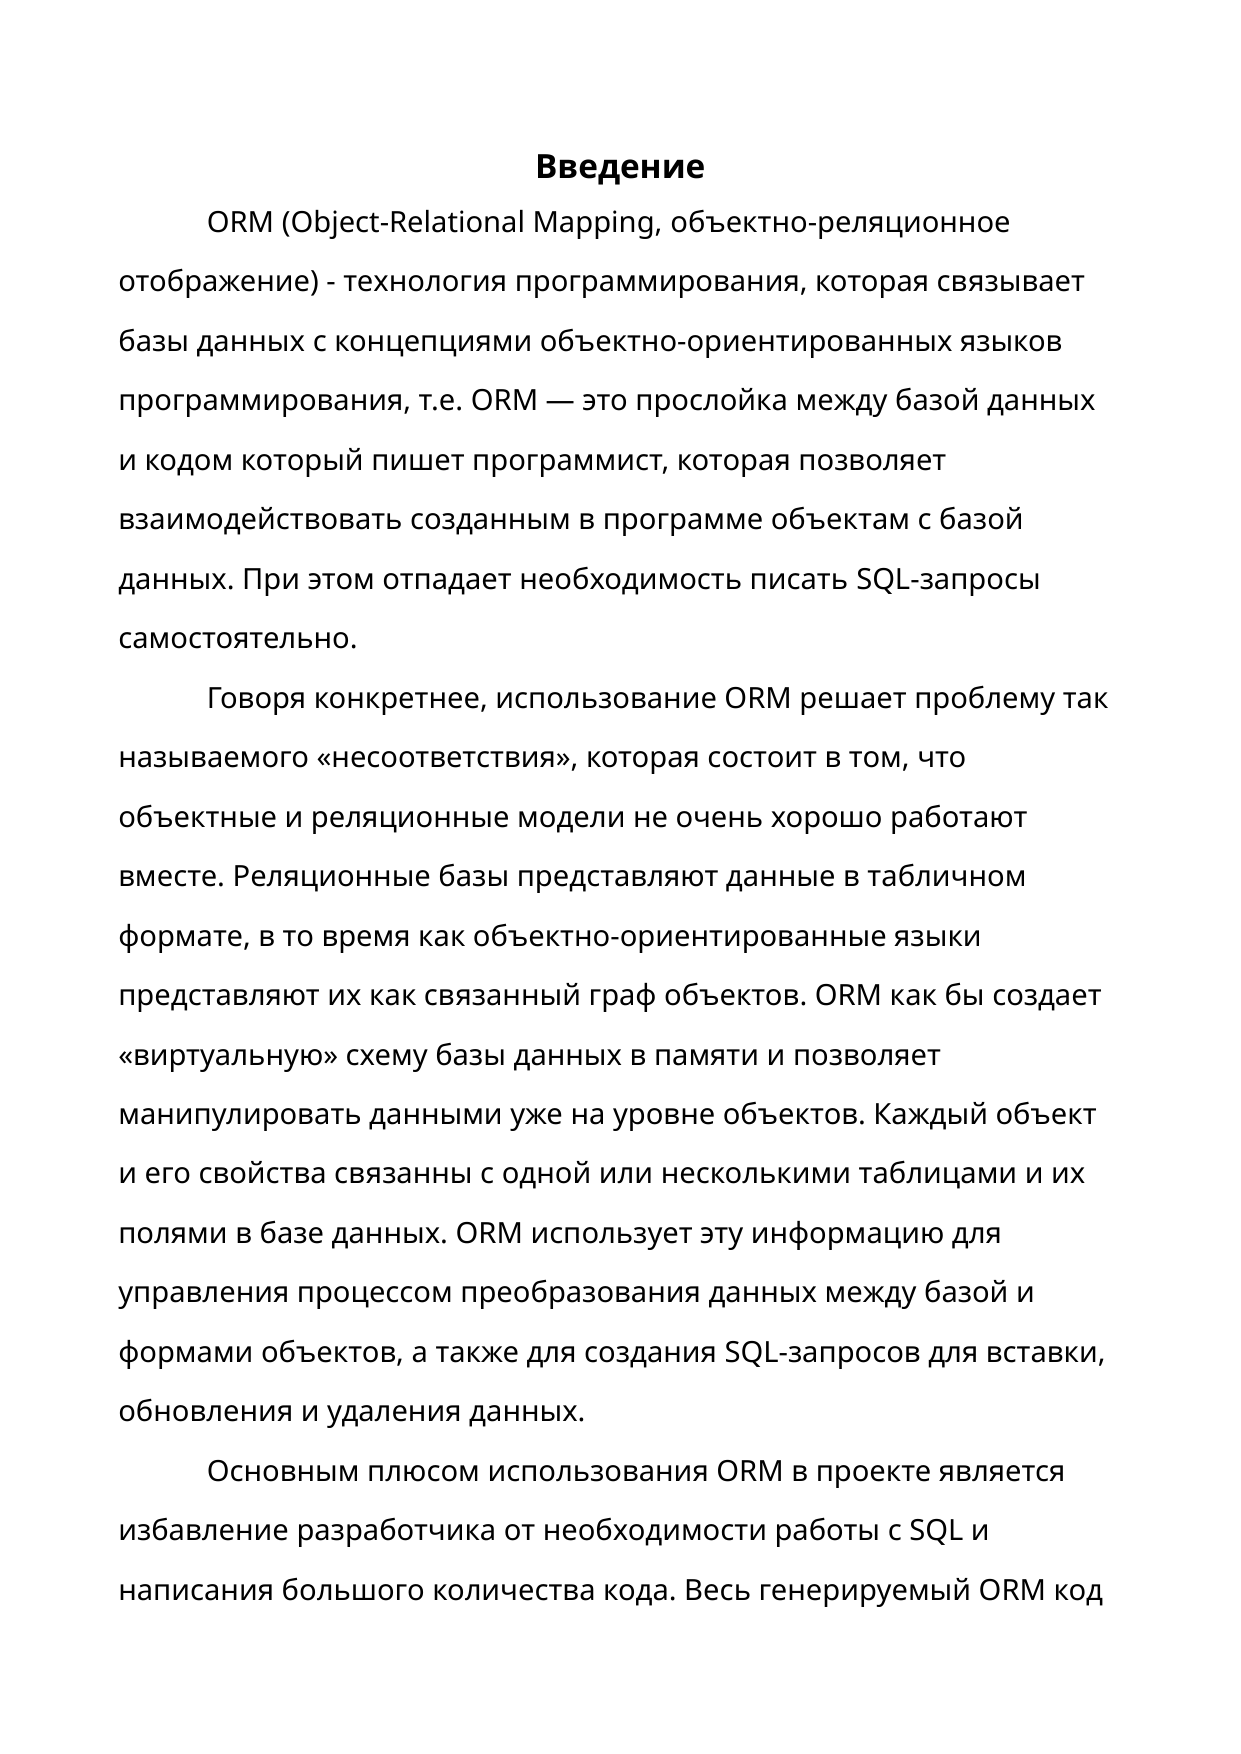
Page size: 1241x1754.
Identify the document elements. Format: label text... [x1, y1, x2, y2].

text Основным плюсом использования ORM в проекте является избавление разработчика от необходимости работы с SQL и написания большого количества кода. Весь генерируемый ORM код [118, 1450, 1122, 1609]
text Говоря конкретнее, использование ORM решает проблему так называемого «несоответствия», которая состоит в том, что объектные и реляционные модели не очень хорошо работают вместе. Реляционные базы представляют данные в табличном формате, в то время как объектно-ориентированные языки представляют их как связанный граф объектов. ORM как бы создает «виртуальную» схему базы данных в памяти и позволяет манипулировать данными уже на уровне объектов. Каждый объект и его свойства связанны с одной или несколькими таблицами и их полями в базе данных. ORM использует эту информацию для управления процессом преобразования данных между базой и формами объектов, а также для создания SQL-запросов для вставки, обновления и удаления данных. [118, 677, 1122, 1430]
subtitle Введение [118, 143, 1122, 188]
text ORM (Object-Relational Mapping, объектно-реляционное отображение) - технология программирования, которая связывает базы данных с концепциями объектно-ориентированных языков программирования, т.е. ORM — это прослойка между базой данных и кодом который пишет программист, которая позволяет взаимодействовать созданным в программе объектам с базой данных. При этом отпадает необходимость писать SQL-запросы самостоятельно. [118, 201, 1122, 657]
